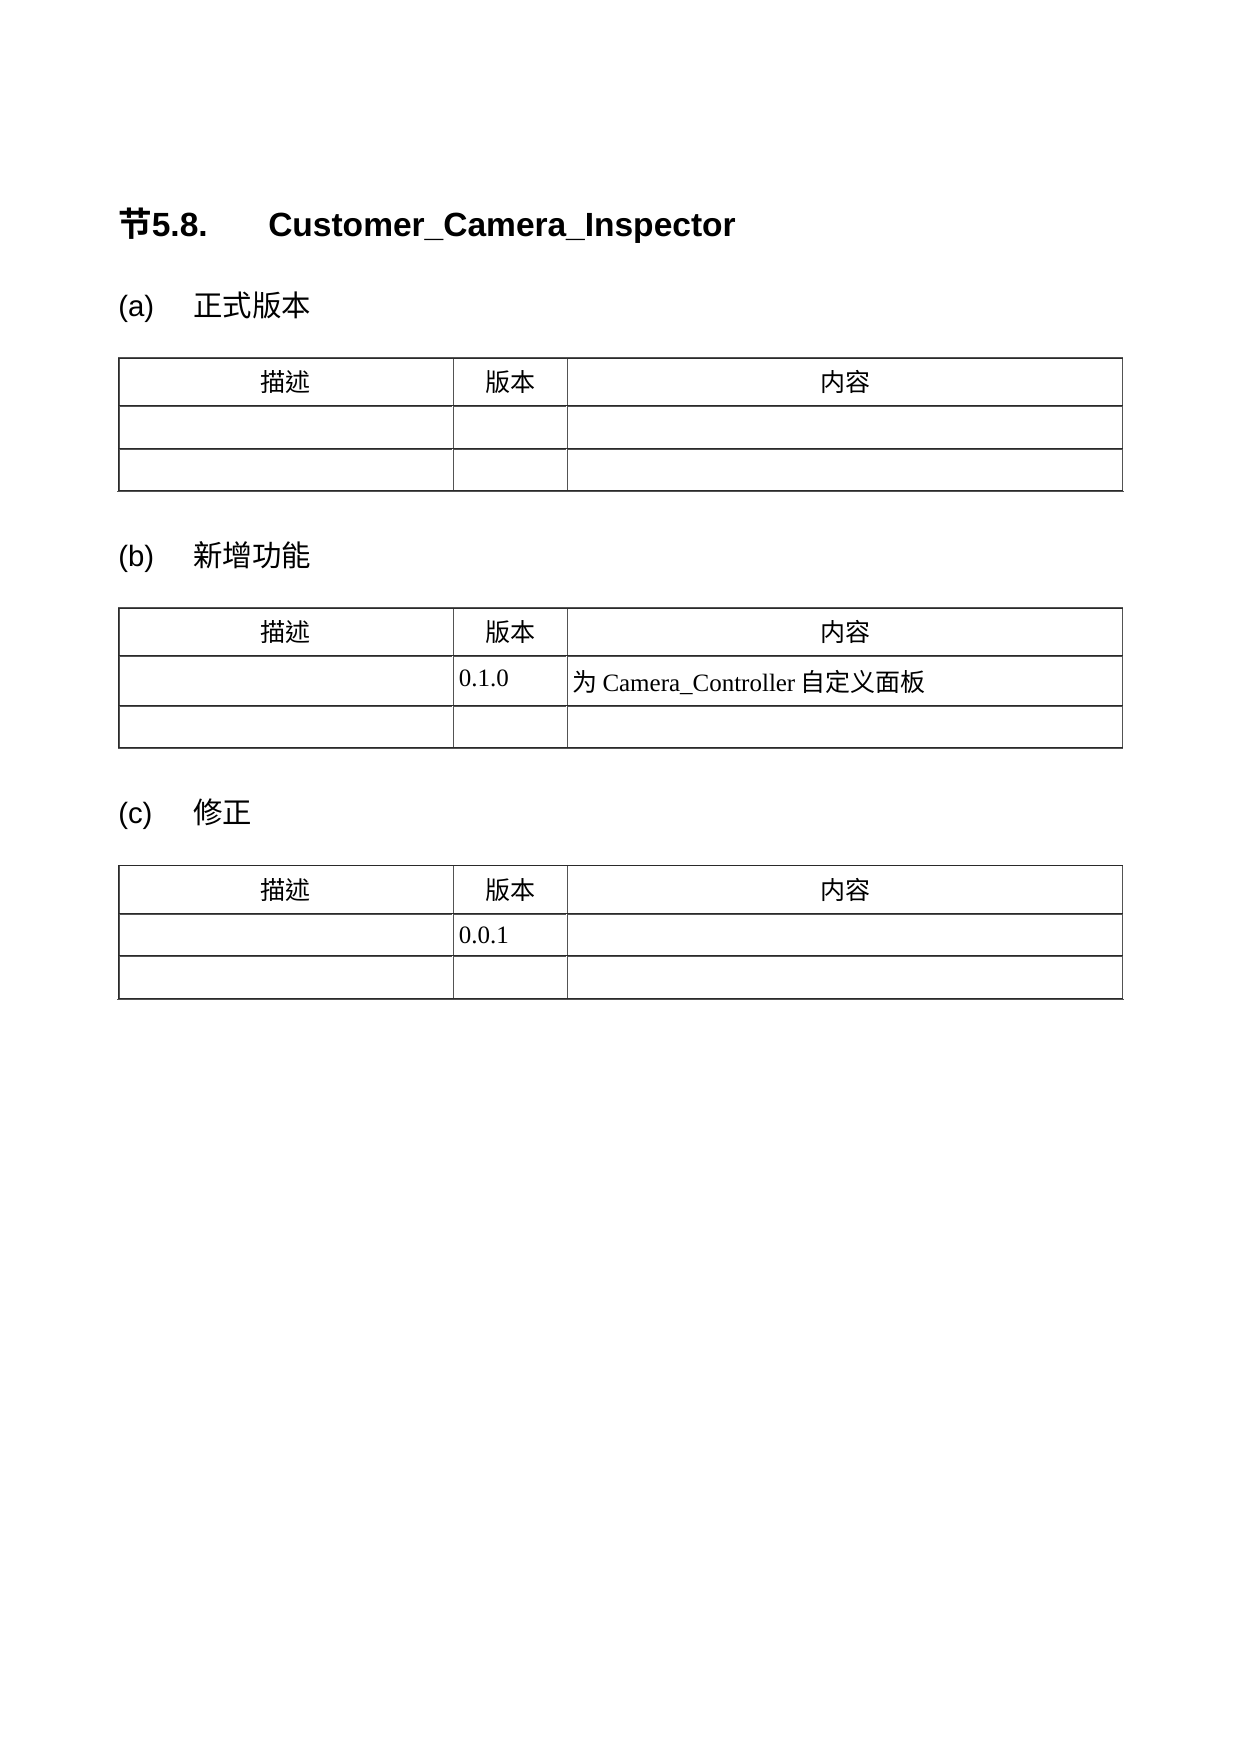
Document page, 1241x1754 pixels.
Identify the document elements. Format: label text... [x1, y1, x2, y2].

table_header 内容 [568, 610, 1122, 655]
table_header 版本 [454, 360, 566, 405]
table_header 描述 [120, 610, 452, 655]
table_header 描述 [120, 867, 452, 912]
subtitle Customer_Camera_Inspector [118, 197, 1122, 246]
table_cell 为Camera_Controller自定义面板 [568, 657, 1122, 704]
table_cell [568, 707, 1122, 747]
table_cell [454, 450, 566, 489]
table_cell [568, 407, 1122, 447]
table_header 版本 [454, 610, 566, 655]
table_header 版本 [454, 867, 566, 912]
subtitle 正式版本 [118, 284, 1122, 324]
table_cell [454, 707, 566, 747]
table_cell [120, 657, 452, 704]
table_header 描述 [120, 360, 452, 405]
table_header 内容 [568, 360, 1122, 405]
table_cell [120, 707, 452, 747]
table_cell [568, 450, 1122, 489]
table_cell [568, 957, 1122, 997]
subtitle 修正 [118, 792, 1122, 832]
table_cell [568, 915, 1122, 955]
table_cell 0.1.0 [454, 657, 566, 704]
table_cell [454, 407, 566, 447]
table_cell [120, 407, 452, 447]
table_cell [120, 450, 452, 489]
table_cell [120, 915, 452, 955]
subtitle 新增功能 [118, 535, 1122, 575]
table_cell [454, 957, 566, 997]
table_cell 0.0.1 [454, 915, 566, 955]
table_cell [120, 957, 452, 997]
table_header 内容 [568, 867, 1122, 912]
